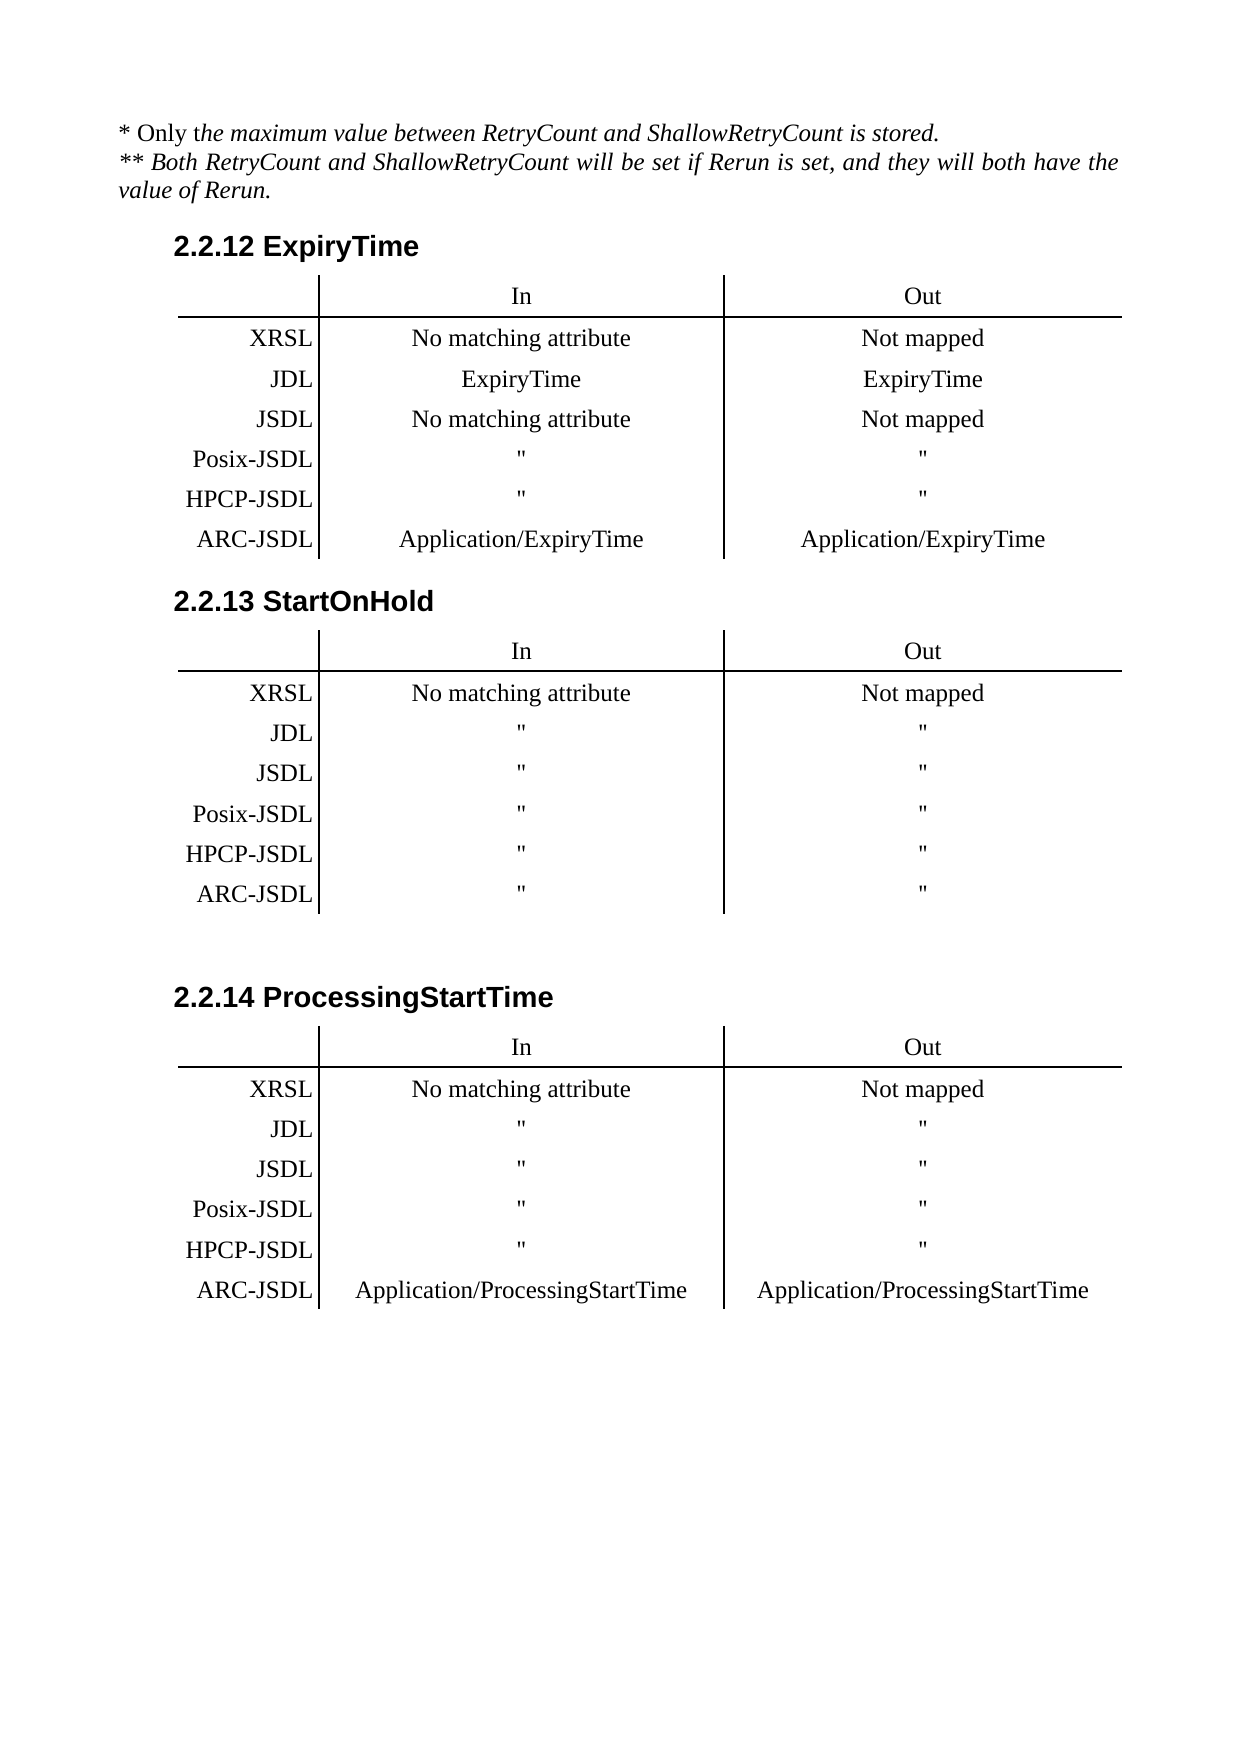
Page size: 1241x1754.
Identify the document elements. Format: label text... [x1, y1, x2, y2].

table_cell JDL [178, 713, 318, 753]
table_cell '' [725, 713, 1122, 753]
table_cell JSDL [178, 1149, 318, 1189]
table_cell '' [320, 873, 723, 913]
table_cell '' [725, 873, 1122, 913]
table_cell '' [320, 833, 723, 873]
table_cell '' [725, 793, 1122, 833]
table_cell '' [320, 1189, 723, 1229]
table_cell No matching attribute [320, 398, 723, 438]
text * Only the maximum value between RetryCount and ShallowRetryCount is stored. [118, 118, 1122, 147]
table_cell Not mapped [725, 672, 1122, 712]
table_header [178, 630, 318, 670]
table_header Out [725, 275, 1122, 316]
table_cell HPCP-JSDL [178, 833, 318, 873]
subtitle ExpiryTime [165, 229, 1122, 263]
table_cell '' [320, 438, 723, 478]
table_cell '' [725, 479, 1122, 519]
table_cell '' [320, 1108, 723, 1148]
table_cell Posix-JSDL [178, 1189, 318, 1229]
table_cell '' [725, 1229, 1122, 1269]
table_cell Posix-JSDL [178, 438, 318, 478]
table_cell ARC-JSDL [178, 519, 318, 559]
table_cell Application/ProcessingStartTime [725, 1269, 1122, 1309]
subtitle ProcessingStartTime [165, 980, 1122, 1013]
table_cell JSDL [178, 753, 318, 793]
table_cell '' [320, 713, 723, 753]
table_cell ExpiryTime [725, 358, 1122, 398]
table_cell ARC-JSDL [178, 1269, 318, 1309]
table_cell '' [725, 833, 1122, 873]
table_header In [320, 630, 723, 670]
table_cell ExpiryTime [320, 358, 723, 398]
table_cell '' [725, 1189, 1122, 1229]
table_cell '' [320, 479, 723, 519]
table_cell HPCP-JSDL [178, 479, 318, 519]
table_cell '' [320, 793, 723, 833]
table_cell '' [725, 1108, 1122, 1148]
table_header In [320, 1026, 723, 1066]
table_cell ARC-JSDL [178, 873, 318, 913]
table_header In [320, 275, 723, 316]
table_cell JDL [178, 1108, 318, 1148]
table_header [178, 1026, 318, 1066]
table_cell '' [725, 1149, 1122, 1189]
table_cell '' [320, 753, 723, 793]
table_cell '' [725, 438, 1122, 478]
table_cell No matching attribute [320, 672, 723, 712]
table_cell JDL [178, 358, 318, 398]
table_cell '' [725, 753, 1122, 793]
table_cell XRSL [178, 672, 318, 712]
table_header Out [725, 1026, 1122, 1066]
table_cell XRSL [178, 318, 318, 358]
text ** Both RetryCount and ShallowRetryCount will be set if Rerun is set, and they will both have the value of Rerun. [118, 147, 1122, 204]
table_cell '' [320, 1149, 723, 1189]
table_cell HPCP-JSDL [178, 1229, 318, 1269]
table_cell Not mapped [725, 398, 1122, 438]
table_cell Application/ProcessingStartTime [320, 1269, 723, 1309]
table_cell No matching attribute [320, 1068, 723, 1108]
table_cell Not mapped [725, 1068, 1122, 1108]
table_header Out [725, 630, 1122, 670]
table_cell Application/ExpiryTime [320, 519, 723, 559]
table_cell XRSL [178, 1068, 318, 1108]
table_header [178, 275, 318, 316]
table_cell Not mapped [725, 318, 1122, 358]
table_cell No matching attribute [320, 318, 723, 358]
table_cell Posix-JSDL [178, 793, 318, 833]
table_cell Application/ExpiryTime [725, 519, 1122, 559]
table_cell '' [320, 1229, 723, 1269]
table_cell JSDL [178, 398, 318, 438]
